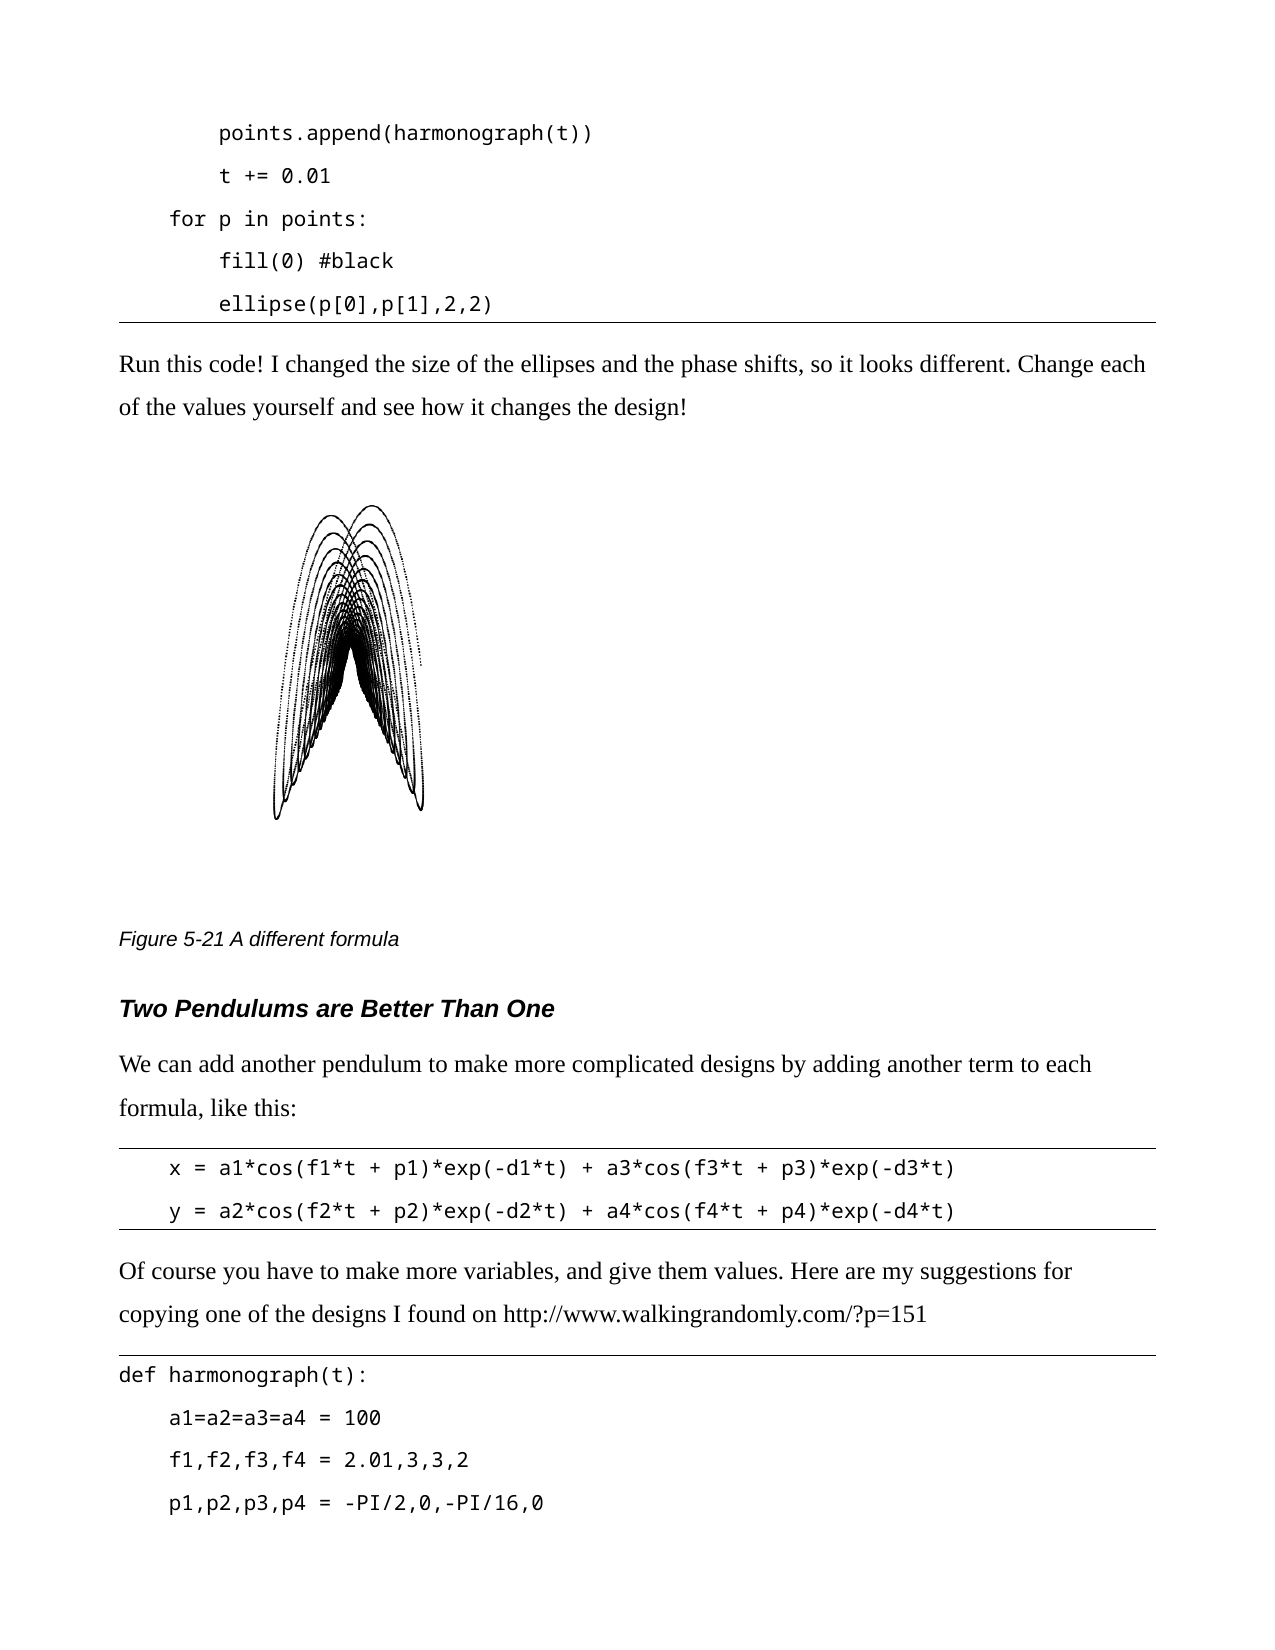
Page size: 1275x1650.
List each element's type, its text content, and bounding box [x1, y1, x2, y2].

text def harmonograph(t): [118, 1356, 1156, 1389]
text y = a2*cos(f2*t + p2)*exp(-d2*t) + a4*cos(f4*t + p4)*exp(-d4*t) [118, 1196, 1156, 1230]
text Figure 5-21 A different formula [118, 927, 1156, 951]
text points.append(harmonograph(t)) [118, 118, 1156, 147]
text Two Pendulums are Better Than One [118, 994, 1156, 1023]
text fill(0) #black [118, 246, 1156, 275]
text Run this code! I changed the size of the ellipses and the phase shifts, so it looks different. Change each of the values yourself and see how it changes the design! [118, 349, 1156, 421]
text We can add another pendulum to make more complicated designs by adding another term to each formula, like this: [118, 1049, 1156, 1121]
text f1,f2,f3,f4 = 2.01,3,3,2 [118, 1446, 1156, 1474]
text a1=a2=a3=a4 = 100 [118, 1403, 1156, 1431]
text x = a1*cos(f1*t + p1)*exp(-d1*t) + a3*cos(f3*t + p3)*exp(-d3*t) [118, 1149, 1156, 1182]
picture [118, 435, 587, 900]
text t += 0.01 [118, 161, 1156, 189]
text for p in points: [118, 204, 1156, 232]
text ellipse(p[0],p[1],2,2) [118, 289, 1156, 323]
text Of course you have to make more variables, and give them values. Here are my suggestions for copying one of the designs I found on http://www.walkingrandomly.com/?p=151 [118, 1256, 1156, 1328]
text p1,p2,p3,p4 = -PI/2,0,-PI/16,0 [118, 1488, 1156, 1517]
